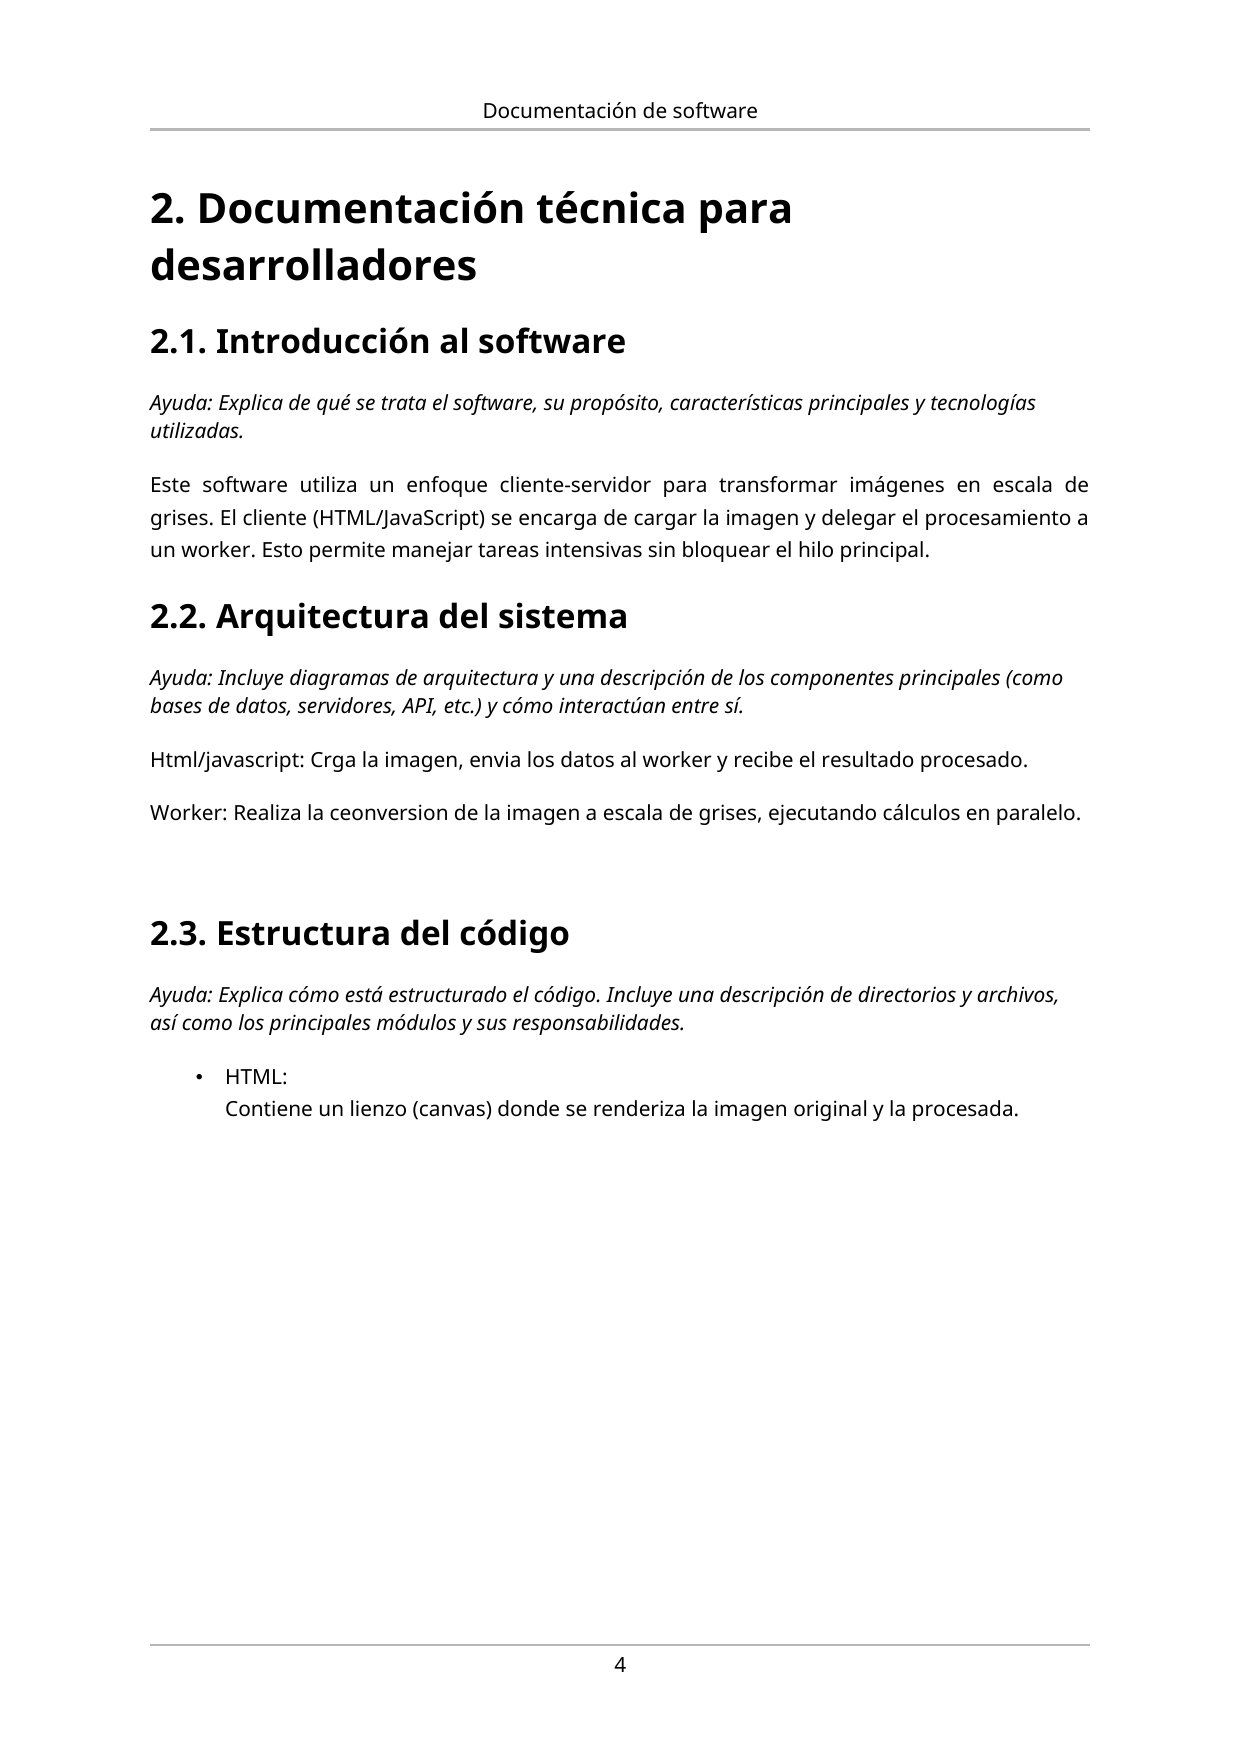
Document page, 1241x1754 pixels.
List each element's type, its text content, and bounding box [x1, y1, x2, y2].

text Worker: Realiza la ceonversion de la imagen a escala de grises, ejecutando cálculos en paralelo. [150, 798, 1090, 827]
text Ayuda: Incluye diagramas de arquitectura y una descripción de los componentes principales (como bases de datos, servidores, API, etc.) y cómo interactúan entre sí. [150, 663, 1090, 720]
text Ayuda: Explica de qué se trata el software, su propósito, características principales y tecnologías utilizadas. [150, 388, 1090, 445]
text Html/javascript: Crga la imagen, envia los datos al worker y recibe el resultado procesado. [150, 745, 1090, 773]
subtitle 2.1. Introducción al software [150, 318, 1090, 363]
subtitle 2.2. Arquitectura del sistema [150, 593, 1090, 638]
subtitle 2. Documentación técnica para desarrolladores [150, 179, 1090, 293]
text Ayuda: Explica cómo está estructurado el código. Incluye una descripción de directorios y archivos, así como los principales módulos y sus responsabilidades. [150, 980, 1090, 1037]
list HTML: Contiene un lienzo (canvas) donde se renderiza la imagen original y la procesada. [196, 1062, 1090, 1123]
subtitle 2.3. Estructura del código [150, 909, 1090, 955]
text Este software utiliza un enfoque cliente-servidor para transformar imágenes en escala de grises. El cliente (HTML/JavaScript) se encarga de cargar la imagen y delegar el procesamiento a un worker. Esto permite manejar tareas intensivas sin bloquear el hilo principal. [150, 470, 1090, 564]
